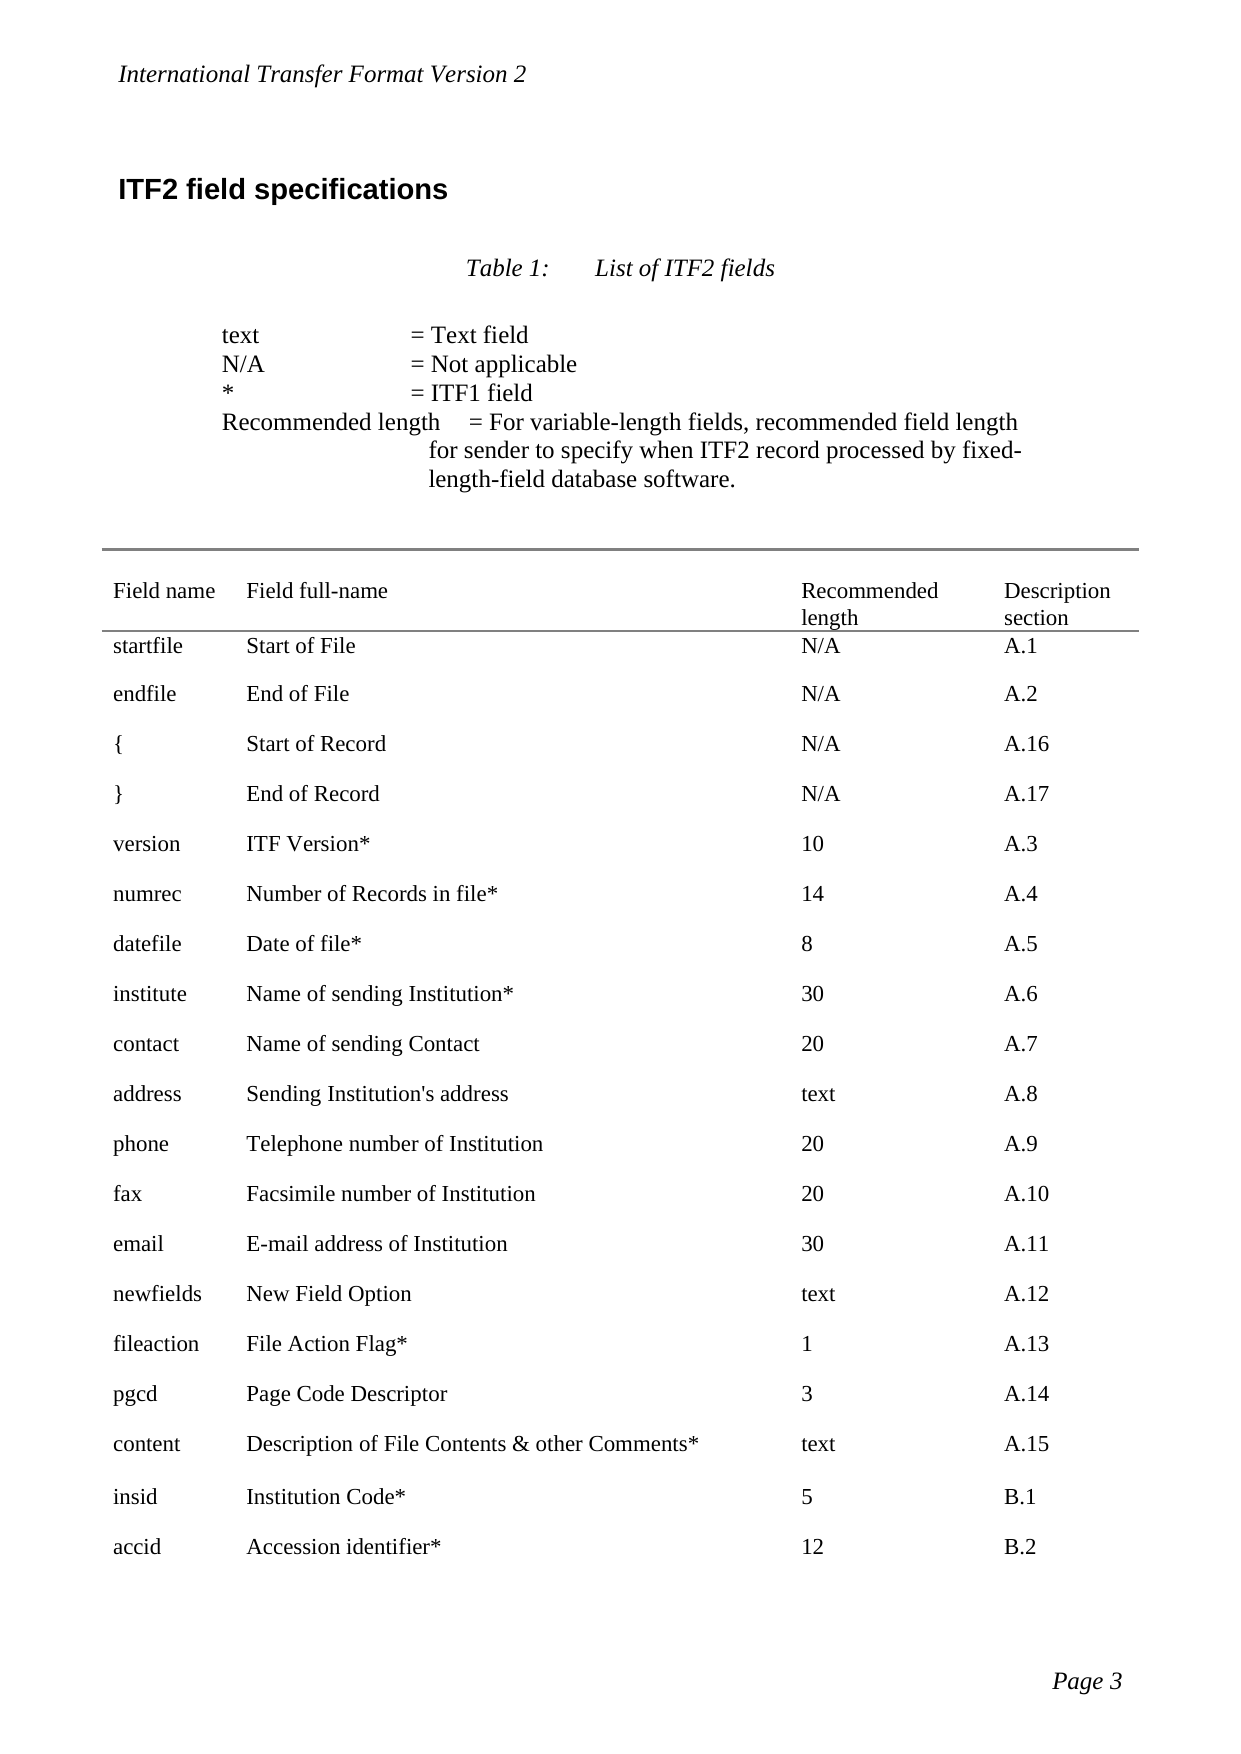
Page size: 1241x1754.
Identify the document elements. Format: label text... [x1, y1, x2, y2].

table_cell A.9 [993, 1130, 1139, 1180]
text text = Text field [222, 321, 1022, 349]
table_cell contact [102, 1030, 235, 1080]
table_cell fax [102, 1180, 235, 1230]
table_cell 8 [790, 930, 993, 980]
table_cell A.6 [993, 980, 1139, 1030]
table_cell 3 [790, 1380, 993, 1430]
table_cell Page Code Descriptor [235, 1380, 790, 1430]
text N/A = Not applicable [222, 349, 1022, 378]
table_cell 14 [790, 880, 993, 930]
text Recommended length = For variable-length fields, recommended field length for sender to specify when ITF2 record processed by fixed-length-field database software. [222, 407, 1022, 493]
table_cell N/A [790, 730, 993, 780]
table_cell 5 [790, 1483, 993, 1533]
table_cell } [102, 780, 235, 830]
table_cell Telephone number of Institution [235, 1130, 790, 1180]
table_cell pgcd [102, 1380, 235, 1430]
table_cell A.1 [993, 632, 1139, 680]
table_cell A.14 [993, 1380, 1139, 1430]
table_cell A.10 [993, 1180, 1139, 1230]
table_cell A.2 [993, 680, 1139, 730]
text Table 1: List of ITF2 fields [118, 253, 1122, 282]
table_cell numrec [102, 880, 235, 930]
table_cell text [790, 1080, 993, 1130]
table_cell phone [102, 1130, 235, 1180]
text * = ITF1 field [222, 378, 1022, 407]
table_cell Start of Record [235, 730, 790, 780]
table_cell ITF Version* [235, 830, 790, 880]
table_cell A.13 [993, 1330, 1139, 1380]
table_cell 30 [790, 980, 993, 1030]
table_cell { [102, 730, 235, 780]
subtitle ITF2 field specifications [118, 172, 1122, 205]
table_cell text [790, 1430, 993, 1483]
table_cell A.7 [993, 1030, 1139, 1080]
table_cell Number of Records in file* [235, 880, 790, 930]
table_cell Accession identifier* [235, 1533, 790, 1583]
table_header Recommended length [790, 551, 993, 630]
table_cell A.5 [993, 930, 1139, 980]
table_cell Name of sending Contact [235, 1030, 790, 1080]
table_cell version [102, 830, 235, 880]
table_cell A.4 [993, 880, 1139, 930]
table_cell A.15 [993, 1430, 1139, 1483]
table_cell content [102, 1430, 235, 1483]
table_cell File Action Flag* [235, 1330, 790, 1380]
table_cell Institution Code* [235, 1483, 790, 1533]
table_cell 30 [790, 1230, 993, 1280]
table_cell accid [102, 1533, 235, 1583]
table_cell 20 [790, 1180, 993, 1230]
table_cell email [102, 1230, 235, 1280]
table_cell address [102, 1080, 235, 1130]
table_cell Facsimile number of Institution [235, 1180, 790, 1230]
table_cell E-mail address of Institution [235, 1230, 790, 1280]
table_cell 1 [790, 1330, 993, 1380]
table_cell B.1 [993, 1483, 1139, 1533]
table_cell 20 [790, 1030, 993, 1080]
table_cell 20 [790, 1130, 993, 1180]
table_cell 12 [790, 1533, 993, 1583]
table_cell End of Record [235, 780, 790, 830]
table_cell A.8 [993, 1080, 1139, 1130]
table_cell End of File [235, 680, 790, 730]
table_cell B.2 [993, 1533, 1139, 1583]
table_cell endfile [102, 680, 235, 730]
table_cell Start of File [235, 632, 790, 680]
table_cell institute [102, 980, 235, 1030]
table_cell A.11 [993, 1230, 1139, 1280]
table_cell Description of File Contents & other Comments* [235, 1430, 790, 1483]
table_cell Sending Institution's address [235, 1080, 790, 1130]
table_cell A.12 [993, 1280, 1139, 1330]
table_cell A.17 [993, 780, 1139, 830]
table_cell insid [102, 1483, 235, 1533]
table_cell A.16 [993, 730, 1139, 780]
table_cell A.3 [993, 830, 1139, 880]
table_cell Name of sending Institution* [235, 980, 790, 1030]
table_header Description section [993, 551, 1139, 630]
table_cell newfields [102, 1280, 235, 1330]
table_cell fileaction [102, 1330, 235, 1380]
table_header Field full-name [235, 551, 790, 630]
table_cell N/A [790, 780, 993, 830]
table_cell New Field Option [235, 1280, 790, 1330]
table_cell startfile [102, 632, 235, 680]
table_header Field name [102, 551, 235, 630]
table_cell text [790, 1280, 993, 1330]
table_cell 10 [790, 830, 993, 880]
table_cell N/A [790, 680, 993, 730]
table_cell Date of file* [235, 930, 790, 980]
table_cell datefile [102, 930, 235, 980]
table_cell N/A [790, 632, 993, 680]
